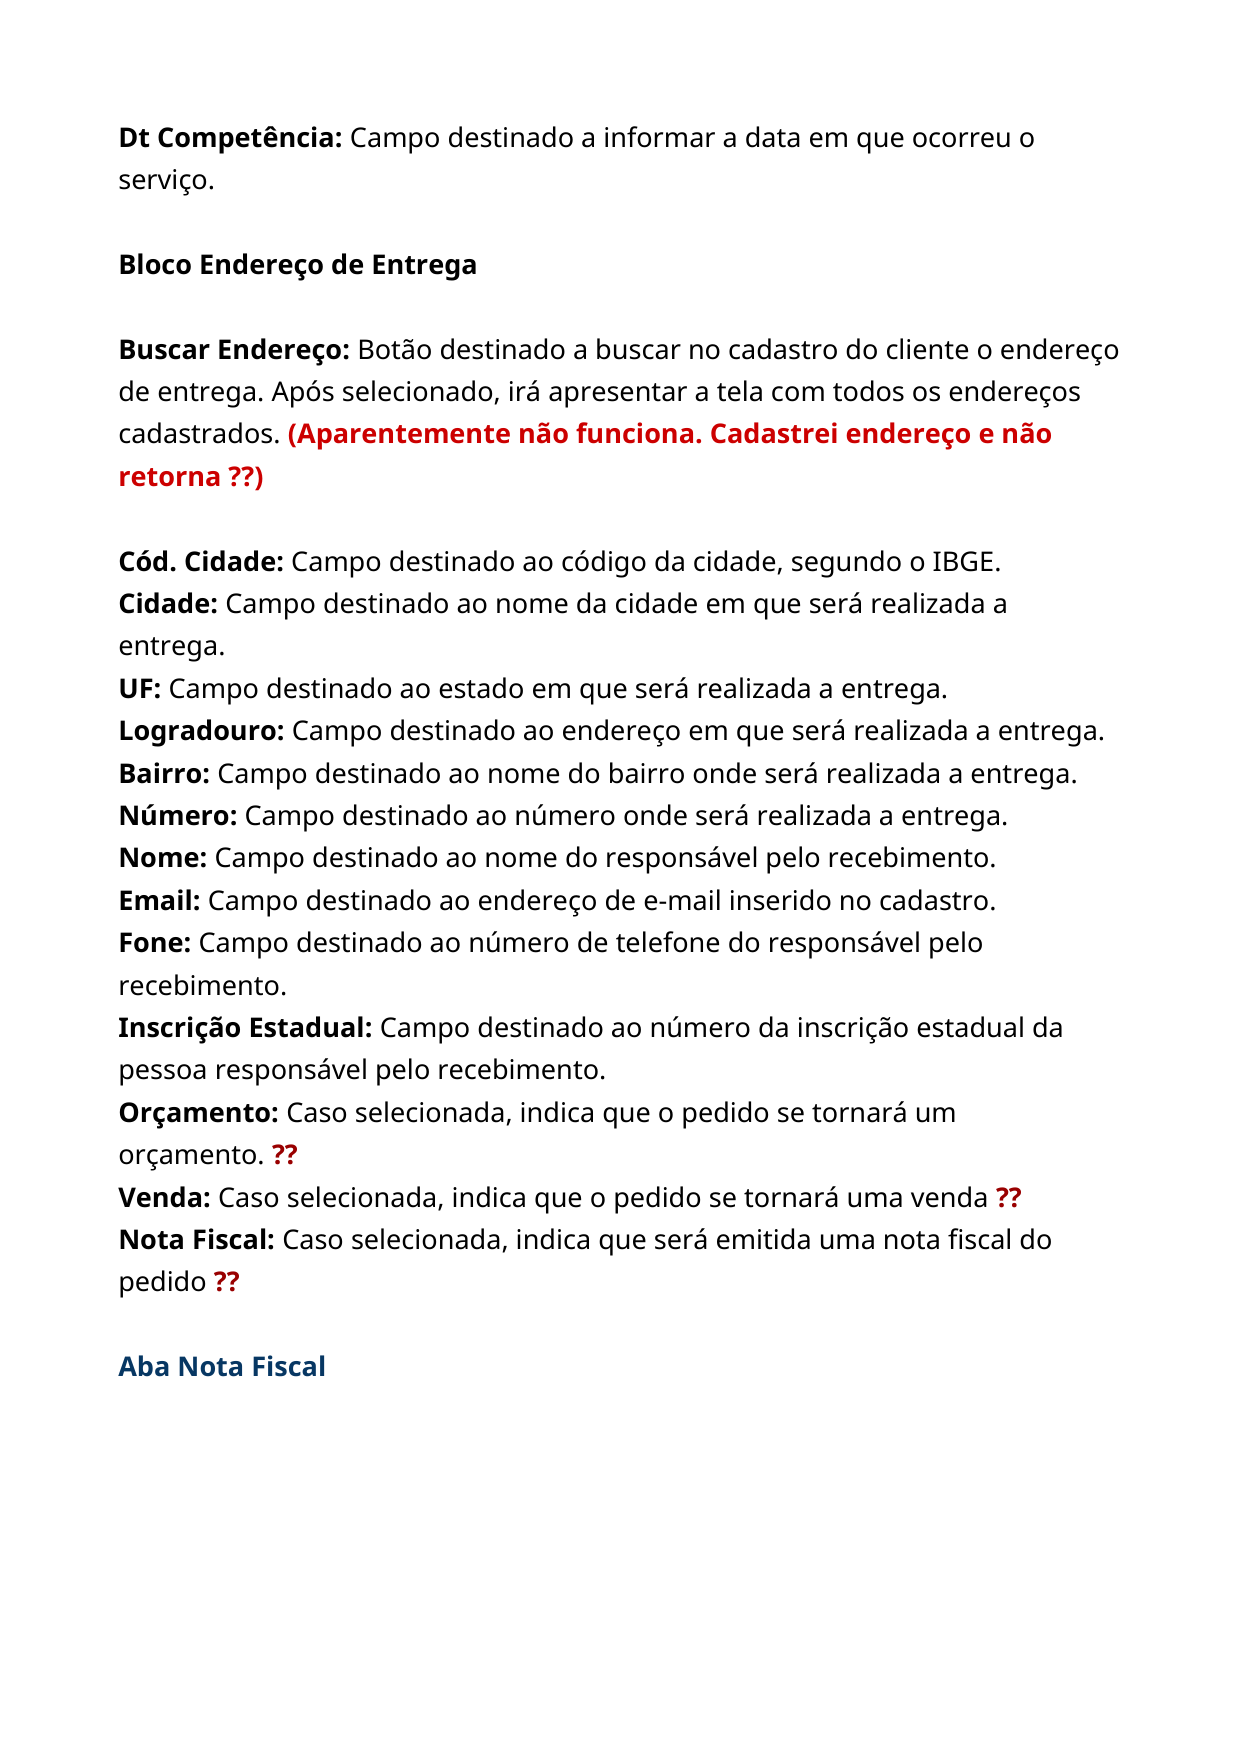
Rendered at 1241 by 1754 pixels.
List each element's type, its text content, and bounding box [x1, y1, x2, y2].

text Bloco Endereço de Entrega [118, 245, 1122, 282]
text Dt Competência: Campo destinado a informar a data em que ocorreu o serviço. [118, 118, 1122, 197]
text Buscar Endereço: Botão destinado a buscar no cadastro do cliente o endereço de entrega. Após selecionado, irá apresentar a tela com todos os endereços cadastrados. (Aparentemente não funciona. Cadastrei endereço e não retorna ??) [118, 330, 1122, 494]
text Fone: Campo destinado ao número de telefone do responsável pelo recebimento. [118, 924, 1122, 1003]
text Logradouro: Campo destinado ao endereço em que será realizada a entrega. [118, 712, 1122, 748]
text Bairro: Campo destinado ao nome do bairro onde será realizada a entrega. [118, 754, 1122, 791]
text Venda: Caso selecionada, indica que o pedido se tornará uma venda ?? [118, 1178, 1122, 1215]
text Email: Campo destinado ao endereço de e-mail inserido no cadastro. [118, 881, 1122, 918]
text Nota Fiscal: Caso selecionada, indica que será emitida uma nota fiscal do pedido ?? [118, 1220, 1122, 1300]
text Cidade: Campo destinado ao nome da cidade em que será realizada a entrega. [118, 584, 1122, 664]
text Inscrição Estadual: Campo destinado ao número da inscrição estadual da pessoa responsável pelo recebimento. [118, 1008, 1122, 1088]
text Orçamento: Caso selecionada, indica que o pedido se tornará um orçamento. ?? [118, 1093, 1122, 1172]
text Número: Campo destinado ao número onde será realizada a entrega. [118, 796, 1122, 833]
text Nome: Campo destinado ao nome do responsável pelo recebimento. [118, 839, 1122, 876]
text Aba Nota Fiscal [118, 1348, 1122, 1384]
text UF: Campo destinado ao estado em que será realizada a entrega. [118, 669, 1122, 706]
text Cód. Cidade: Campo destinado ao código da cidade, segundo o IBGE. [118, 542, 1122, 579]
